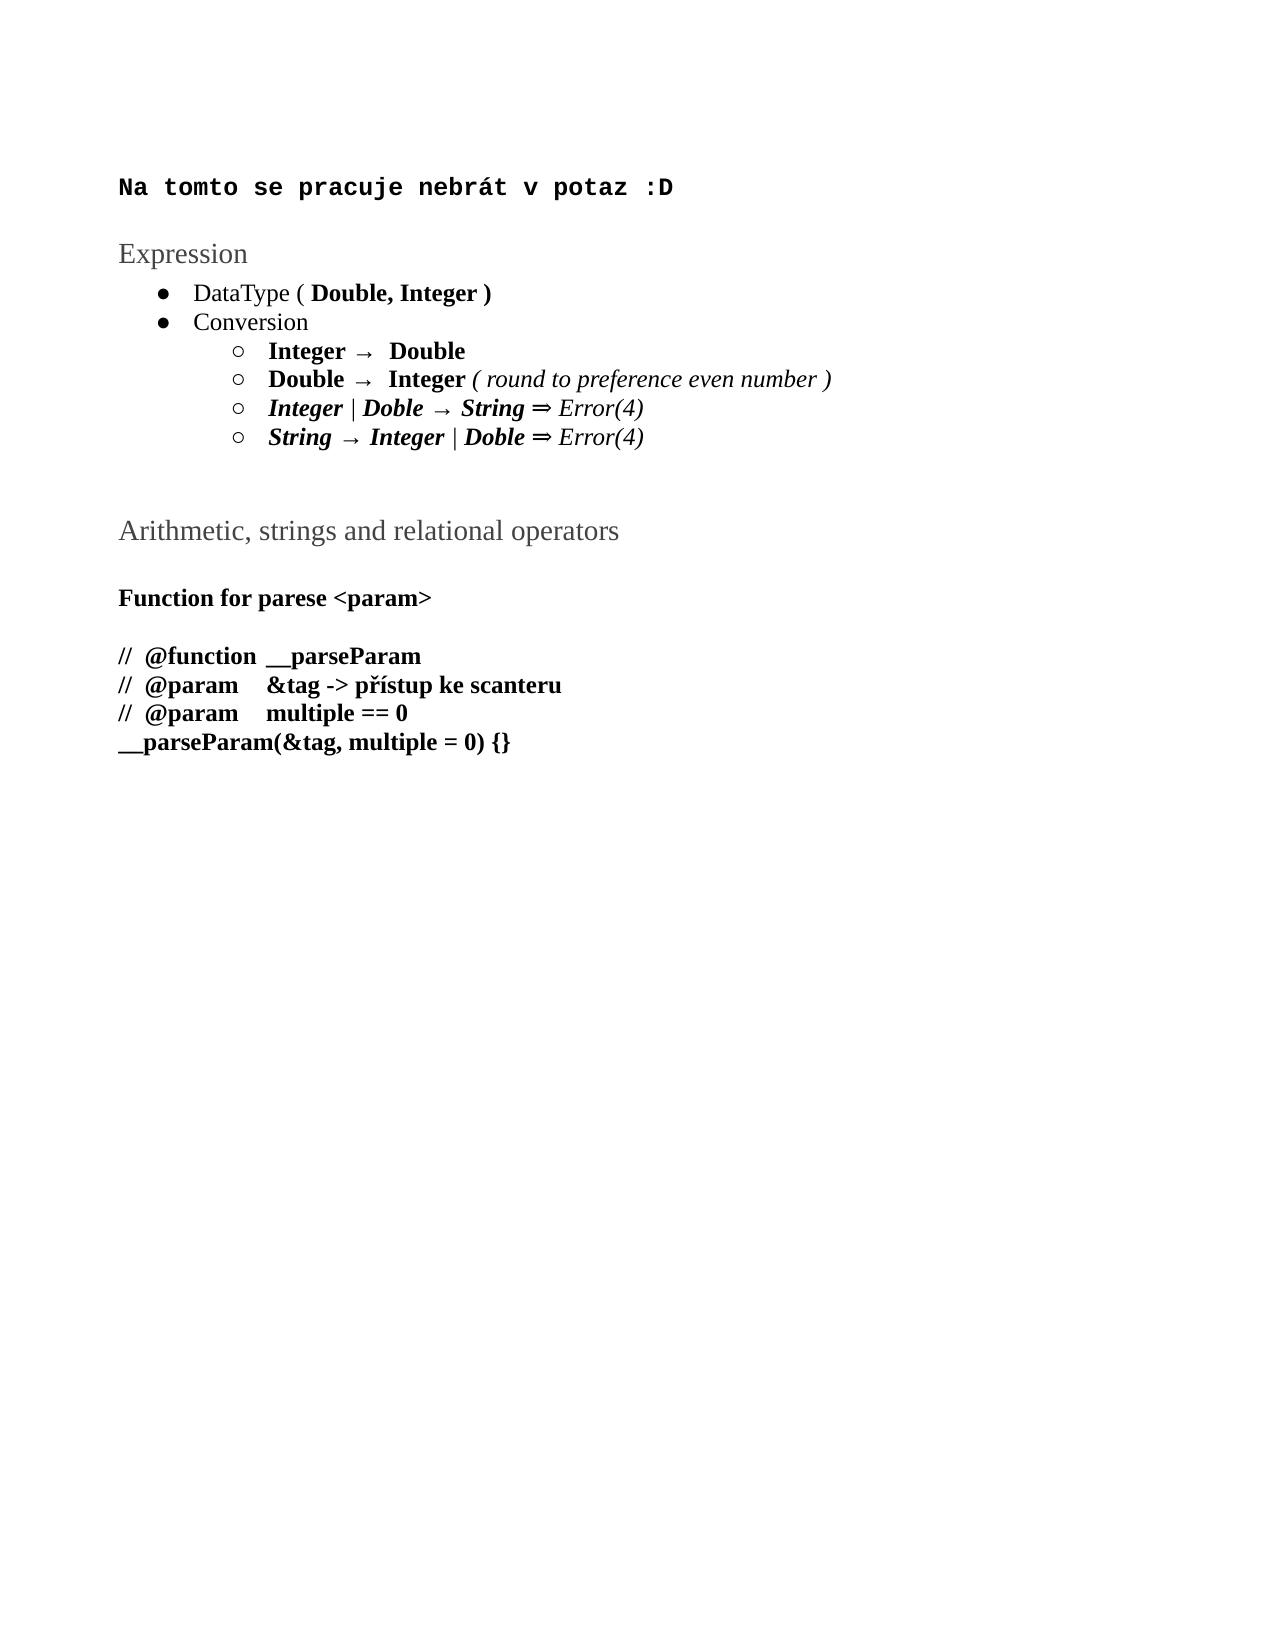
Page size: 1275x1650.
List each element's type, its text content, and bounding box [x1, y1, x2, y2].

text Na tomto se pracuje nebrát v potaz :D [118, 175, 1157, 203]
list DataType ( Double, Integer ) [156, 278, 1157, 307]
list Integer → Double [231, 336, 1157, 364]
text // @param &tag -> přístup ke scanteru [118, 670, 1157, 698]
text Function for parese <param> [118, 583, 1157, 612]
text // @param multiple == 0 [118, 698, 1157, 727]
subtitle Expression [118, 236, 1157, 270]
subtitle Arithmetic, strings and relational operators [118, 513, 1157, 546]
list Integer | Doble → String ⇒ Error(4) [231, 393, 1157, 422]
list Conversion [156, 307, 1157, 336]
text __parseParam(&tag, multiple = 0) {} [118, 727, 1157, 756]
text // @function __parseParam [118, 641, 1157, 670]
list Double → Integer ( round to preference even number ) [231, 364, 1157, 393]
list String → Integer | Doble ⇒ Error(4) [231, 422, 1157, 451]
